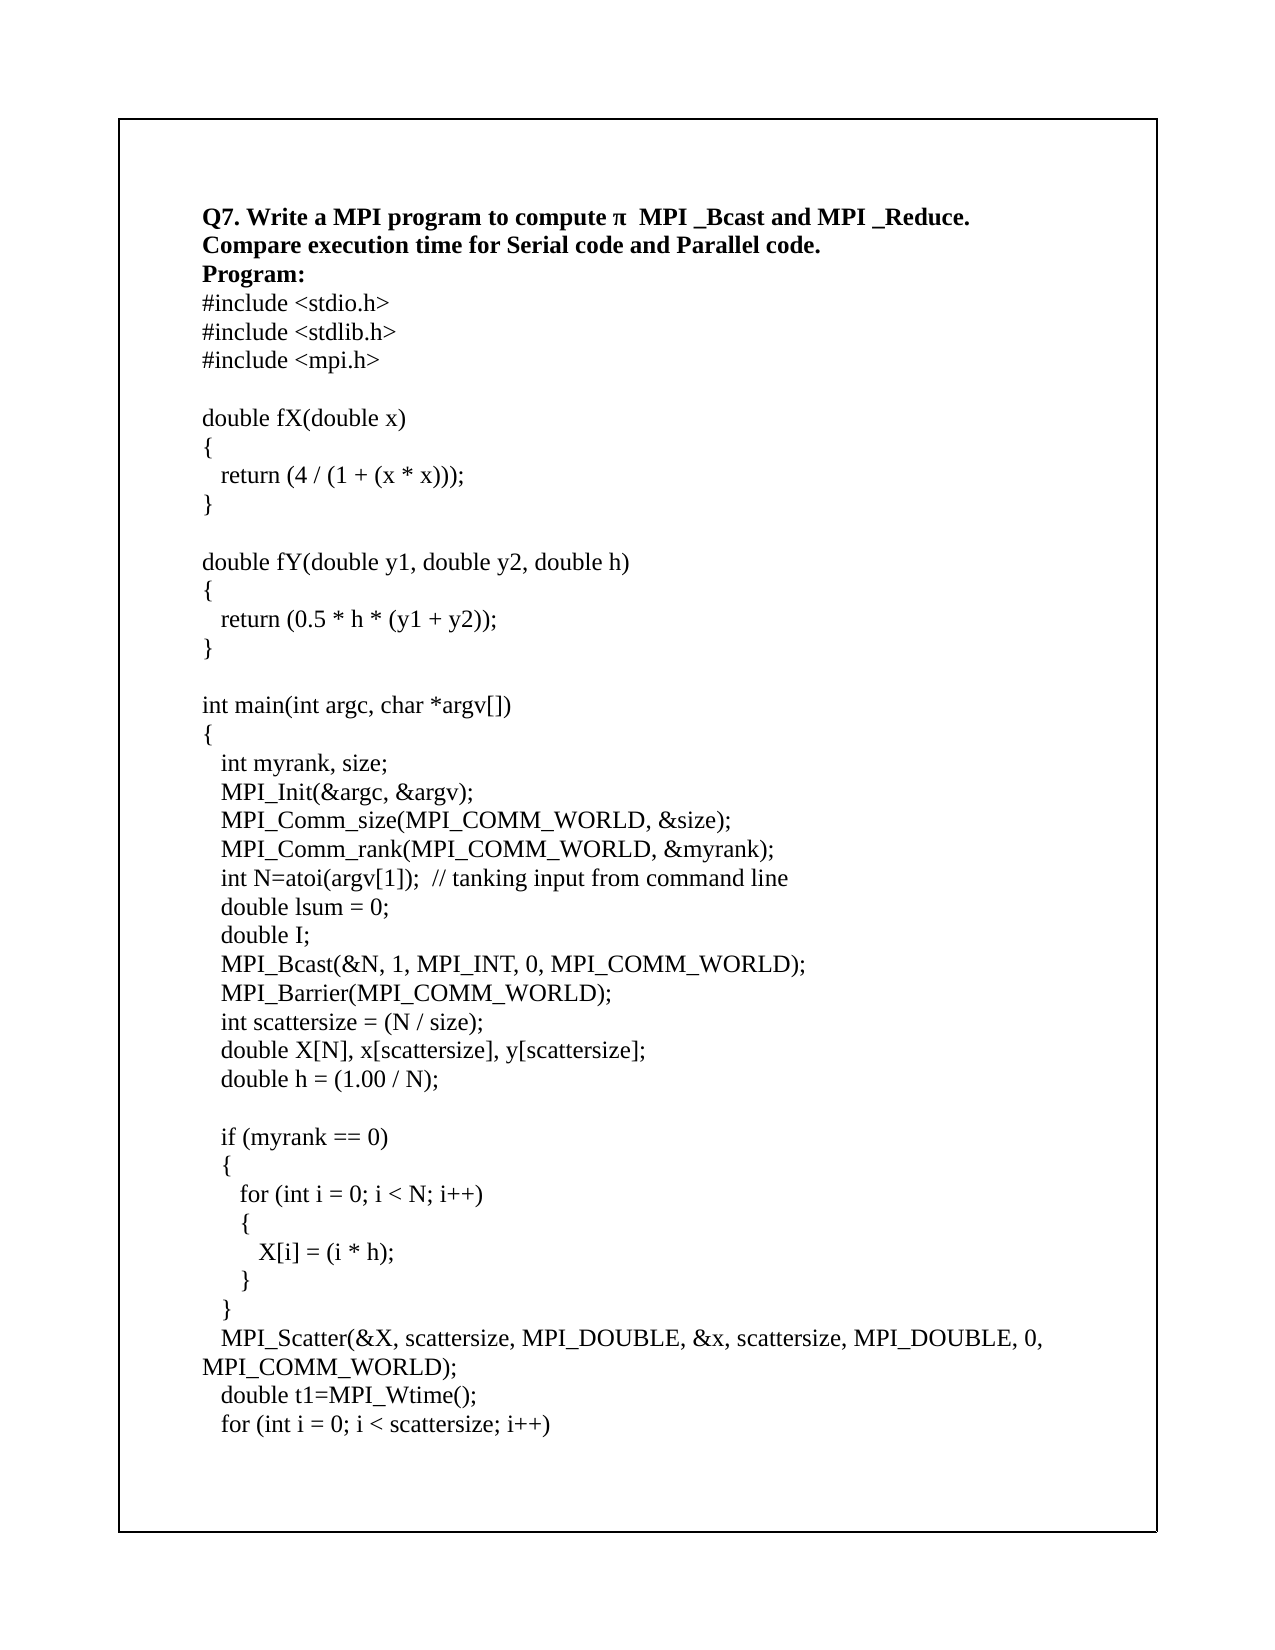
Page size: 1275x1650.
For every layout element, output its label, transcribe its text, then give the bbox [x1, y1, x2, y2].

text double I; [202, 921, 1073, 949]
text { [202, 719, 1073, 748]
text } [202, 633, 1073, 662]
text #include <stdio.h> [202, 288, 1073, 317]
text Q7. Write a MPI program to compute π MPI _Bcast and MPI _Reduce. Compare execution time for Serial code and Parallel code. [202, 202, 1073, 259]
text { [202, 576, 1073, 604]
text { [202, 432, 1073, 461]
text X[i] = (i * h); [202, 1237, 1073, 1266]
text MPI_Comm_size(MPI_COMM_WORLD, &size); [202, 806, 1073, 834]
text MPI_Scatter(&X, scattersize, MPI_DOUBLE, &x, scattersize, MPI_DOUBLE, 0, MPI_COMM_WORLD); [202, 1323, 1073, 1381]
text { [202, 1208, 1073, 1237]
text #include <mpi.h> [202, 346, 1073, 374]
text } [202, 489, 1073, 518]
text MPI_Init(&argc, &argv); [202, 777, 1073, 806]
text int scattersize = (N / size); [202, 1007, 1073, 1036]
text double lsum = 0; [202, 892, 1073, 921]
text int myrank, size; [202, 748, 1073, 777]
text double t1=MPI_Wtime(); [202, 1381, 1073, 1409]
text double X[N], x[scattersize], y[scattersize]; [202, 1036, 1073, 1064]
text return (0.5 * h * (y1 + y2)); [202, 604, 1073, 633]
text int main(int argc, char *argv[]) [202, 691, 1073, 719]
text for (int i = 0; i < scattersize; i++) [202, 1409, 1073, 1438]
text double fX(double x) [202, 403, 1073, 432]
text } [202, 1294, 1073, 1323]
text for (int i = 0; i < N; i++) [202, 1179, 1073, 1208]
text double fY(double y1, double y2, double h) [202, 547, 1073, 576]
text } [202, 1266, 1073, 1294]
text MPI_Bcast(&N, 1, MPI_INT, 0, MPI_COMM_WORLD); [202, 949, 1073, 978]
text return (4 / (1 + (x * x))); [202, 461, 1073, 489]
text int N=atoi(argv[1]); // tanking input from command line [202, 863, 1073, 892]
text #include <stdlib.h> [202, 317, 1073, 346]
text { [202, 1151, 1073, 1179]
text if (myrank == 0) [202, 1122, 1073, 1151]
text double h = (1.00 / N); [202, 1064, 1073, 1093]
text MPI_Barrier(MPI_COMM_WORLD); [202, 978, 1073, 1007]
text MPI_Comm_rank(MPI_COMM_WORLD, &myrank); [202, 834, 1073, 863]
text Program: [202, 259, 1073, 288]
